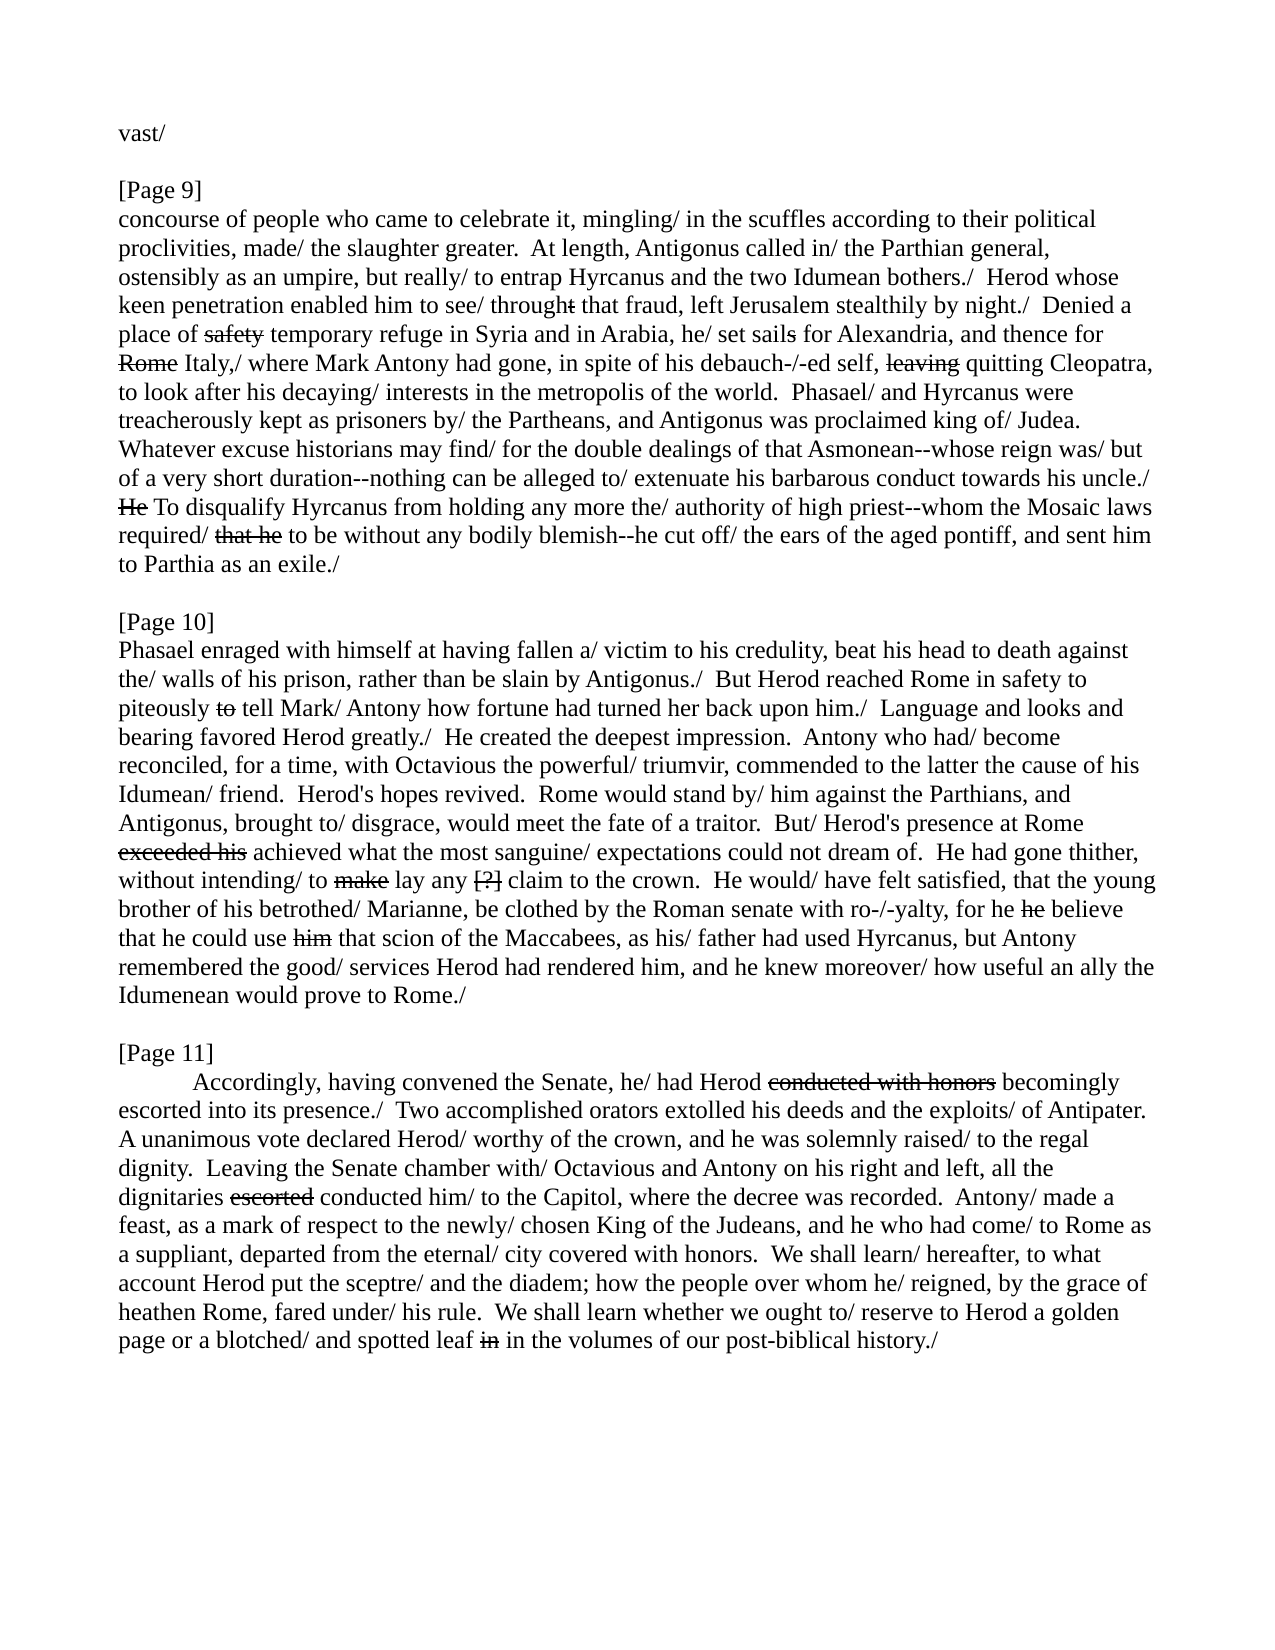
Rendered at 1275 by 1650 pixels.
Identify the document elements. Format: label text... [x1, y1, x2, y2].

text vast/ [118, 118, 1157, 147]
text [Page 9] [118, 176, 1157, 204]
text concourse of people who came to celebrate it, mingling/ in the scuffles according to their political proclivities, made/ the slaughter greater. At length, Antigonus called in/ the Parthian general, ostensibly as an umpire, but really/ to entrap Hyrcanus and the two Idumean bothers./ Herod whose keen penetration enabled him to see/ throught that fraud, left Jerusalem stealthily by night./ Denied a place of safety temporary refuge in Syria and in Arabia, he/ set sails for Alexandria, and thence for Rome Italy,/ where Mark Antony had gone, in spite of his debauch-/-ed self, leaving quitting Cleopatra, to look after his decaying/ interests in the metropolis of the world. Phasael/ and Hyrcanus were treacherously kept as prisoners by/ the Partheans, and Antigonus was proclaimed king of/ Judea. Whatever excuse historians may find/ for the double dealings of that Asmonean--whose reign was/ but of a very short duration--nothing can be alleged to/ extenuate his barbarous conduct towards his uncle./ He To disqualify Hyrcanus from holding any more the/ authority of high priest--whom the Mosaic laws required/ that he to be without any bodily blemish--he cut off/ the ears of the aged pontiff, and sent him to Parthia as an exile./ [118, 204, 1157, 578]
text Accordingly, having convened the Senate, he/ had Herod conducted with honors becomingly escorted into its presence./ Two accomplished orators extolled his deeds and the exploits/ of Antipater. A unanimous vote declared Herod/ worthy of the crown, and he was solemnly raised/ to the regal dignity. Leaving the Senate chamber with/ Octavious and Antony on his right and left, all the dignitaries escorted conducted him/ to the Capitol, where the decree was recorded. Antony/ made a feast, as a mark of respect to the newly/ chosen King of the Judeans, and he who had come/ to Rome as a suppliant, departed from the eternal/ city covered with honors. We shall learn/ hereafter, to what account Herod put the sceptre/ and the diadem; how the people over whom he/ reigned, by the grace of heathen Rome, fared under/ his rule. We shall learn whether we ought to/ reserve to Herod a golden page or a blotched/ and spotted leaf in in the volumes of our post-biblical history./ [118, 1067, 1157, 1354]
text [Page 10] [118, 607, 1157, 636]
text Phasael enraged with himself at having fallen a/ victim to his credulity, beat his head to death against the/ walls of his prison, rather than be slain by Antigonus./ But Herod reached Rome in safety to piteously to tell Mark/ Antony how fortune had turned her back upon him./ Language and looks and bearing favored Herod greatly./ He created the deepest impression. Antony who had/ become reconciled, for a time, with Octavious the powerful/ triumvir, commended to the latter the cause of his Idumean/ friend. Herod's hopes revived. Rome would stand by/ him against the Parthians, and Antigonus, brought to/ disgrace, would meet the fate of a traitor. But/ Herod's presence at Rome exceeded his achieved what the most sanguine/ expectations could not dream of. He had gone thither, without intending/ to make lay any [?] claim to the crown. He would/ have felt satisfied, that the young brother of his betrothed/ Marianne, be clothed by the Roman senate with ro-/-yalty, for he he believe that he could use him that scion of the Maccabees, as his/ father had used Hyrcanus, but Antony remembered the good/ services Herod had rendered him, and he knew moreover/ how useful an ally the Idumenean would prove to Rome./ [118, 636, 1157, 1009]
text [Page 11] [118, 1038, 1157, 1067]
